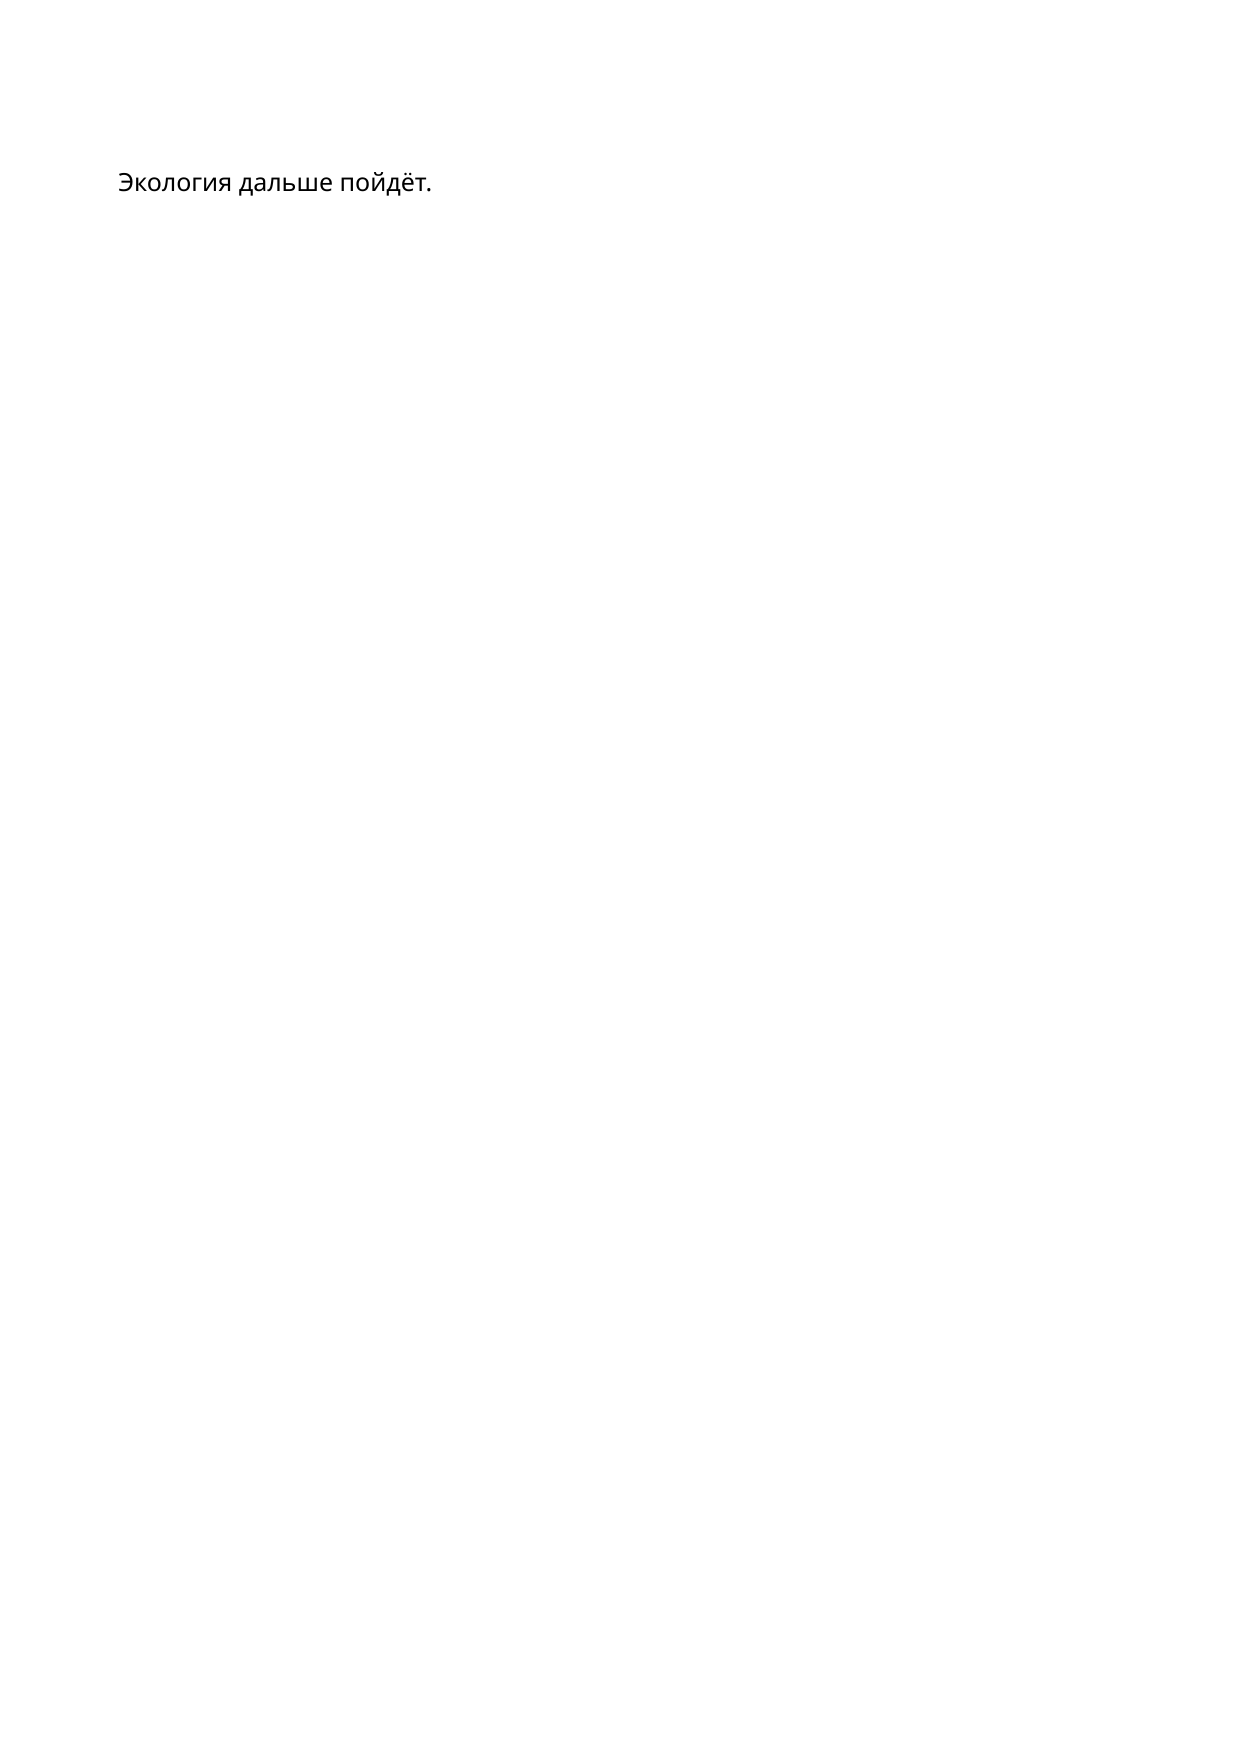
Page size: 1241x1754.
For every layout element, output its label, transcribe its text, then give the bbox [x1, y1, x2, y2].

text Экология дальше пойдёт. [118, 165, 1122, 199]
